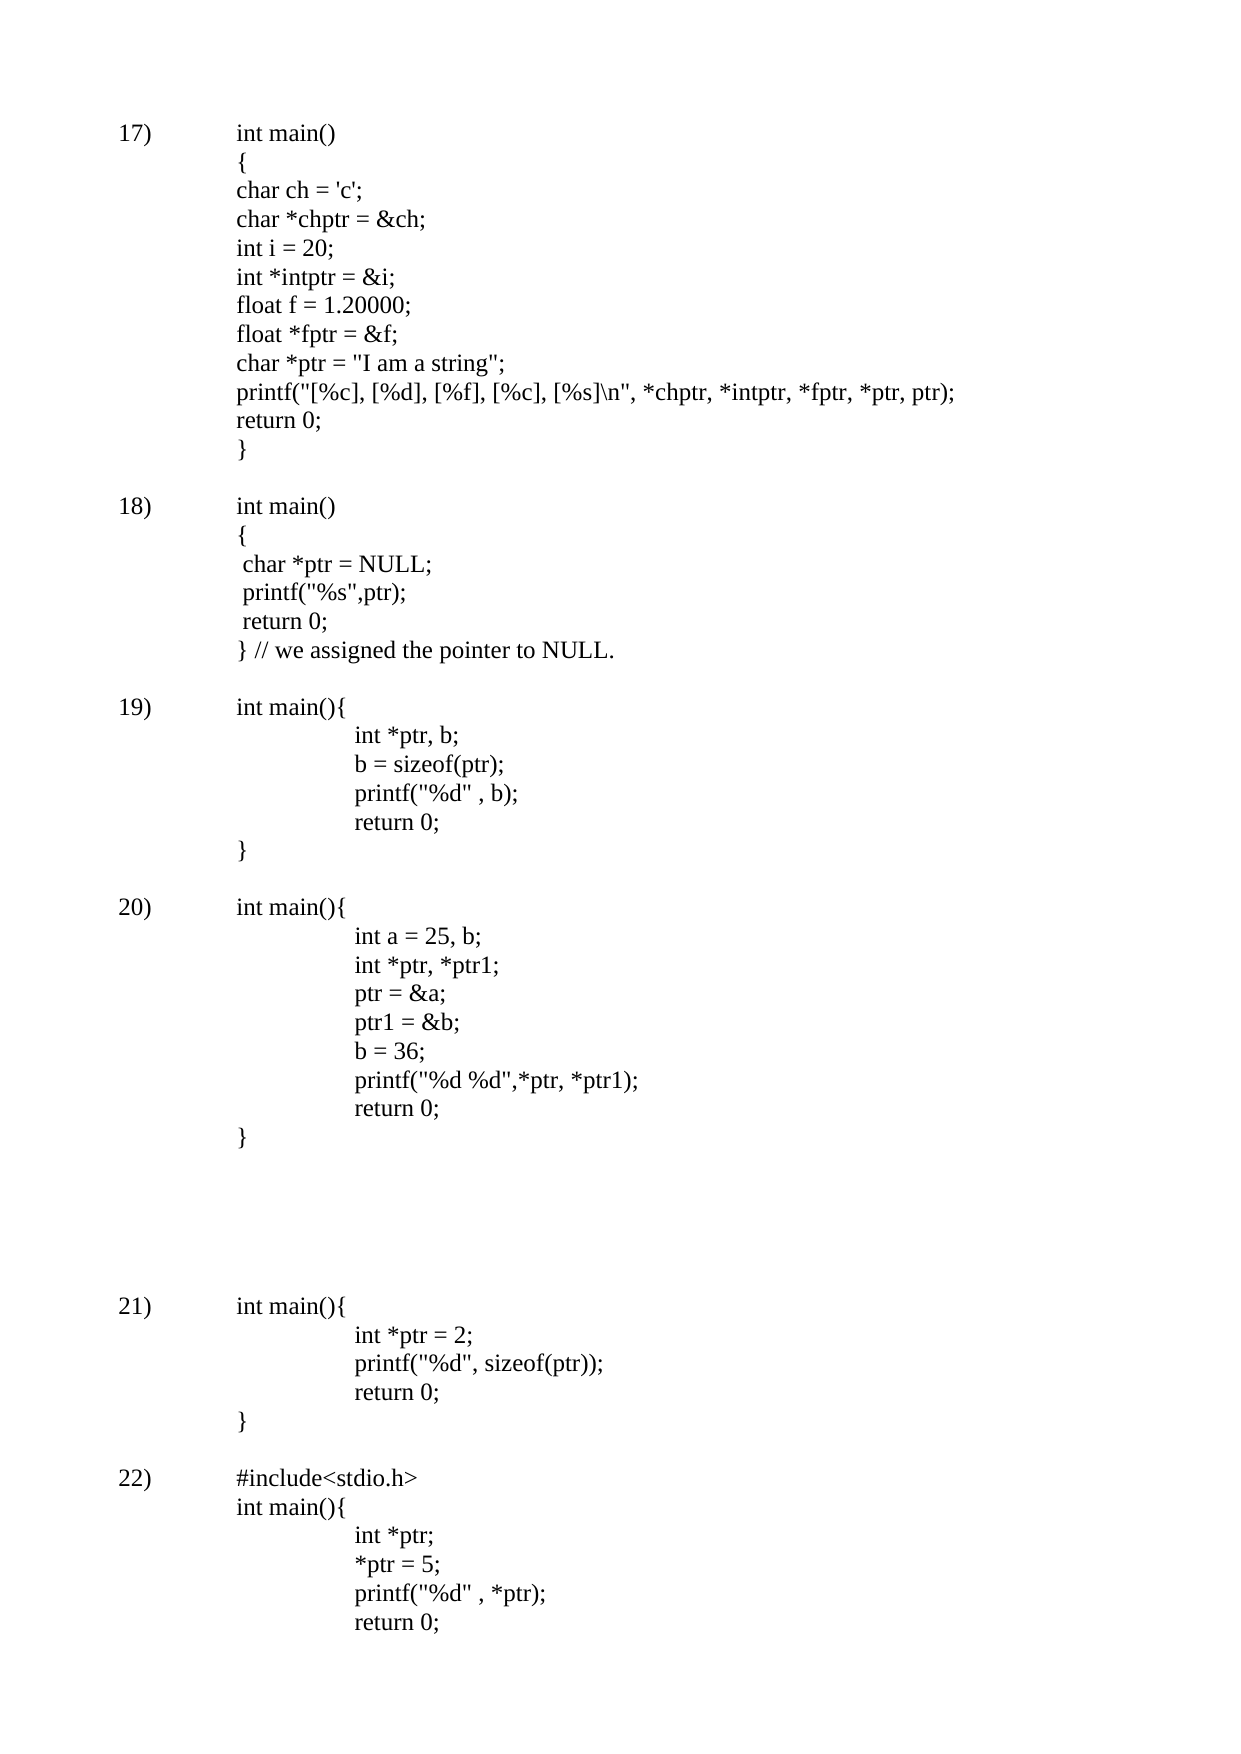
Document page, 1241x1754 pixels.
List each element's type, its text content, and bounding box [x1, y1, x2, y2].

text int *ptr, b; [118, 720, 1122, 749]
text 17) int main() [118, 118, 1122, 147]
text b = 36; [118, 1036, 1122, 1065]
text printf("%d", sizeof(ptr)); [118, 1348, 1122, 1377]
text } [118, 434, 1122, 463]
text return 0; [118, 807, 1122, 835]
text *ptr = 5; [118, 1549, 1122, 1578]
text } [118, 1122, 1122, 1151]
text b = sizeof(ptr); [118, 749, 1122, 778]
text int i = 20; [118, 233, 1122, 262]
text { [118, 520, 1122, 549]
text 21) int main(){ [118, 1291, 1122, 1320]
text { [118, 147, 1122, 176]
text float f = 1.20000; [118, 291, 1122, 319]
text int *ptr, *ptr1; [118, 950, 1122, 978]
text ptr1 = &b; [118, 1007, 1122, 1036]
text } // we assigned the pointer to NULL. [118, 635, 1122, 664]
text 18) int main() [118, 491, 1122, 520]
text return 0; [118, 1093, 1122, 1122]
text char *ptr = "I am a string"; [118, 348, 1122, 377]
text printf("[%c], [%d], [%f], [%c], [%s]\n", *chptr, *intptr, *fptr, *ptr, ptr); [118, 377, 1122, 406]
text int *intptr = &i; [118, 262, 1122, 291]
text ptr = &a; [118, 978, 1122, 1007]
text return 0; [118, 606, 1122, 635]
text } [118, 1406, 1122, 1435]
text printf("%d" , *ptr); [118, 1578, 1122, 1607]
text char *ptr = NULL; [118, 549, 1122, 577]
text 19) int main(){ [118, 692, 1122, 720]
text int *ptr = 2; [118, 1320, 1122, 1348]
text } [118, 835, 1122, 864]
text int a = 25, b; [118, 921, 1122, 950]
text 22) #include<stdio.h> [118, 1463, 1122, 1492]
text int main(){ [118, 1492, 1122, 1520]
text float *fptr = &f; [118, 319, 1122, 348]
text char ch = 'c'; [118, 176, 1122, 204]
text printf("%d %d",*ptr, *ptr1); [118, 1065, 1122, 1093]
text return 0; [118, 1607, 1122, 1635]
text char *chptr = &ch; [118, 204, 1122, 233]
text return 0; [118, 1377, 1122, 1406]
text printf("%s",ptr); [118, 577, 1122, 606]
text 20) int main(){ [118, 892, 1122, 921]
text return 0; [118, 406, 1122, 434]
text printf("%d" , b); [118, 778, 1122, 807]
text int *ptr; [118, 1520, 1122, 1549]
